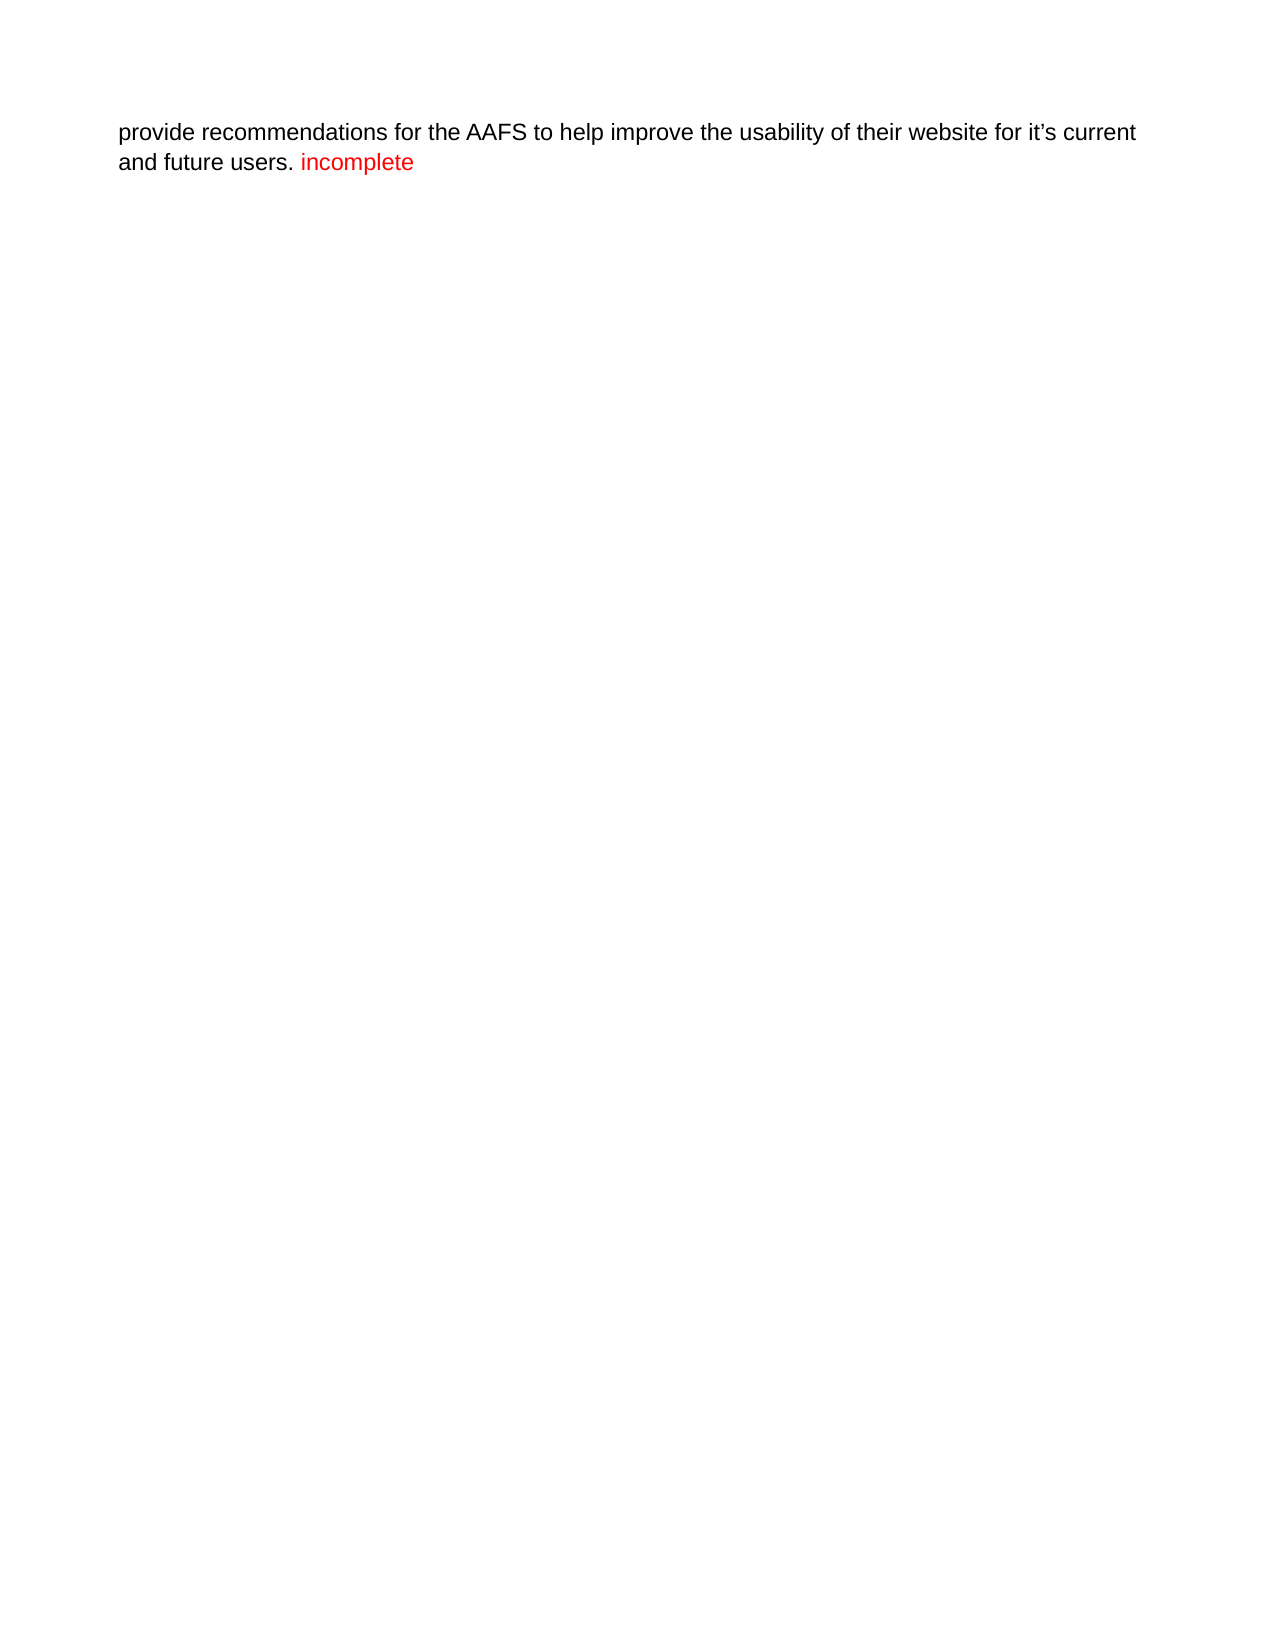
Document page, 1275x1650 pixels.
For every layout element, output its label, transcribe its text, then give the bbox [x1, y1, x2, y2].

text provide recommendations for the AAFS to help improve the usability of their website for it’s current and future users. incomplete [118, 118, 1157, 176]
